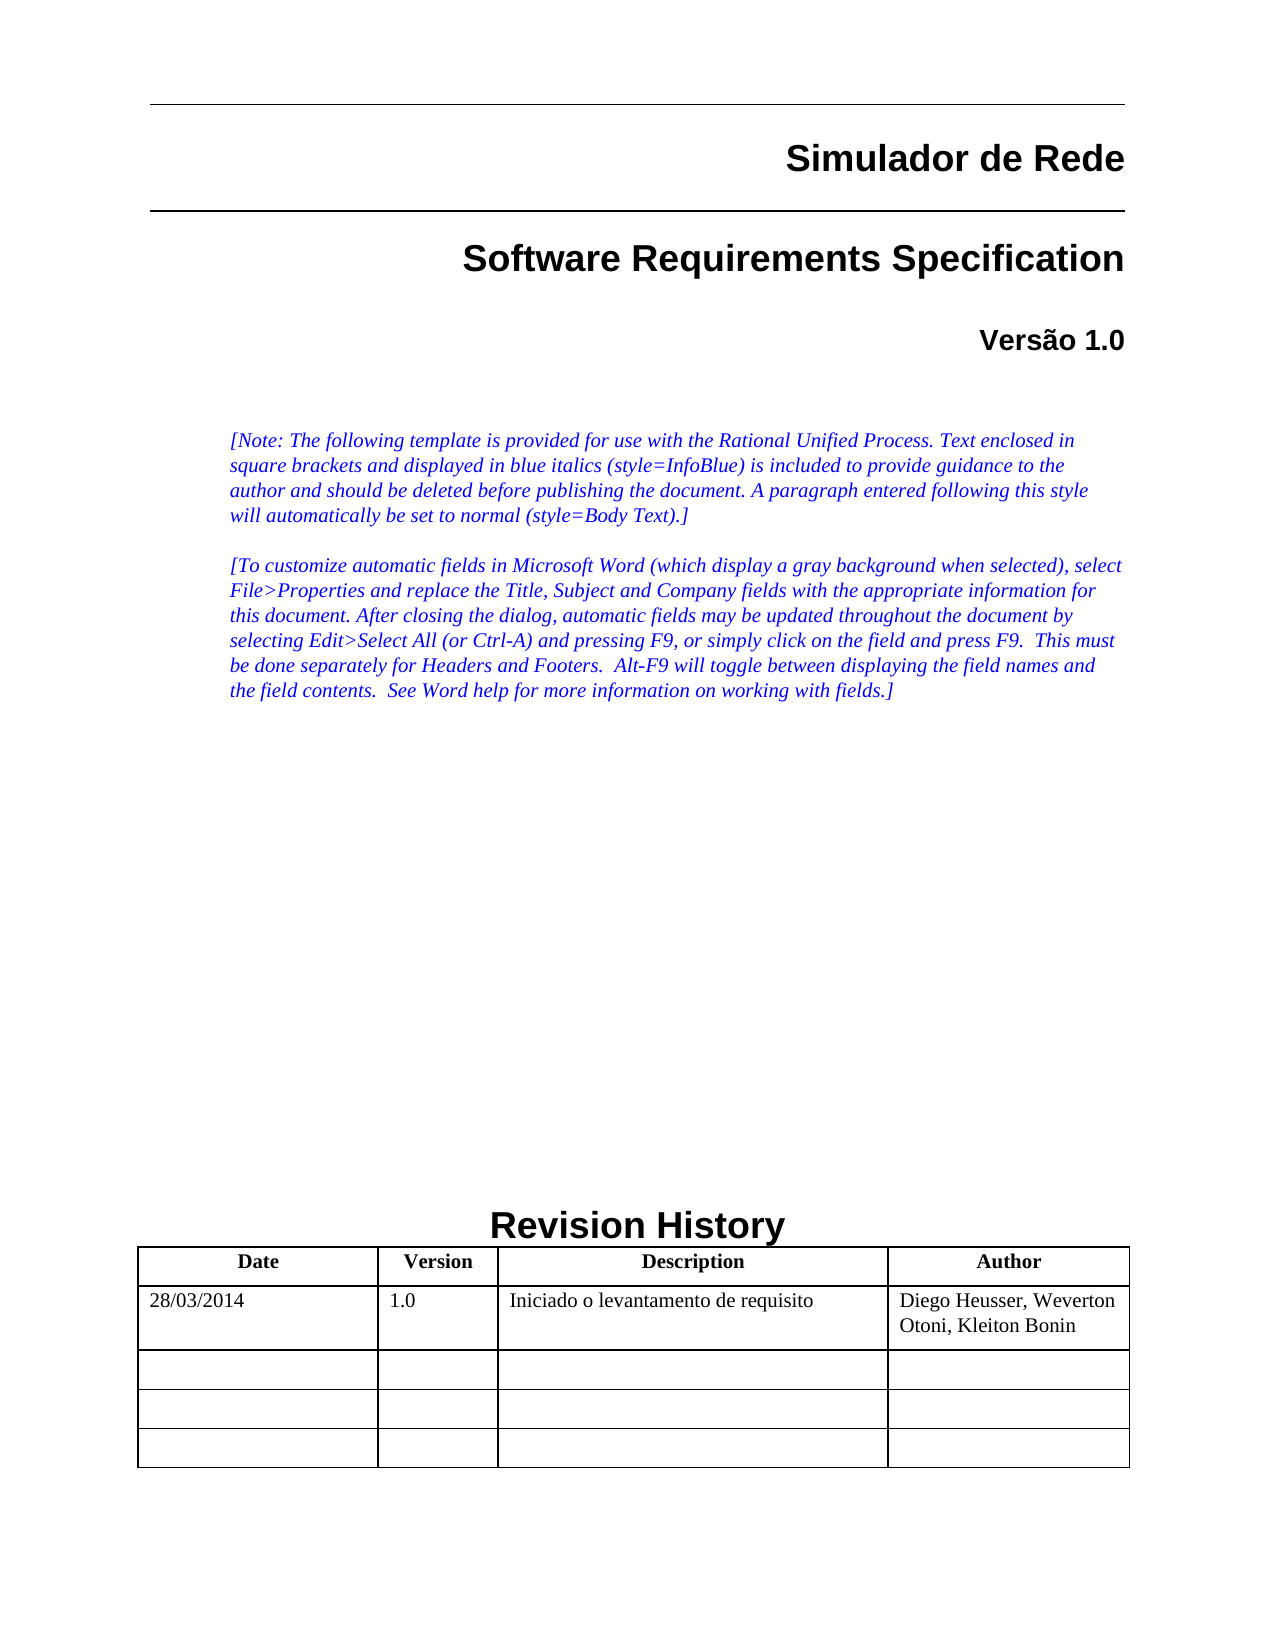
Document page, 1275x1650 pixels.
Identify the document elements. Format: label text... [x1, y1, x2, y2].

table_cell 28/03/2014 [139, 1287, 377, 1349]
table_cell [889, 1390, 1129, 1427]
table_cell [139, 1429, 377, 1467]
subtitle Revision History [150, 1203, 1125, 1246]
table_header Author [889, 1248, 1129, 1285]
table_cell [499, 1429, 887, 1467]
text [To customize automatic fields in Microsoft Word (which display a gray background when selected), select File>Properties and replace the Title, Subject and Company fields with the appropriate information for this document. After closing the dialog, automatic fields may be updated throughout the document by selecting Edit>Select All (or Ctrl-A) and pressing F9, or simply click on the field and press F9. This must be done separately for Headers and Footers. Alt-F9 will toggle between displaying the field names and the field contents. See Word help for more information on working with fields.] [229, 552, 1125, 702]
table_cell Iniciado o levantamento de requisito [499, 1287, 887, 1349]
table_cell [379, 1429, 497, 1467]
subtitle Software Requirements Specification [150, 237, 1125, 280]
table_cell [499, 1351, 887, 1388]
table_cell [889, 1429, 1129, 1467]
table_header Version [379, 1248, 497, 1285]
table_cell [379, 1351, 497, 1388]
table_header Date [139, 1248, 377, 1285]
table_cell [379, 1390, 497, 1427]
table_header Description [499, 1248, 887, 1285]
table_cell [889, 1351, 1129, 1388]
table_cell Diego Heusser, Weverton Otoni, Kleiton Bonin [889, 1287, 1129, 1349]
subtitle Versão 1.0 [150, 323, 1125, 356]
text [Note: The following template is provided for use with the Rational Unified Process. Text enclosed in square brackets and displayed in blue italics (style=InfoBlue) is included to provide guidance to the author and should be deleted before publishing the document. A paragraph entered following this style will automatically be set to normal (style=Body Text).] [229, 427, 1125, 527]
table_cell [139, 1390, 377, 1427]
table_cell 1.0 [379, 1287, 497, 1349]
table_cell [139, 1351, 377, 1388]
table_cell [499, 1390, 887, 1427]
